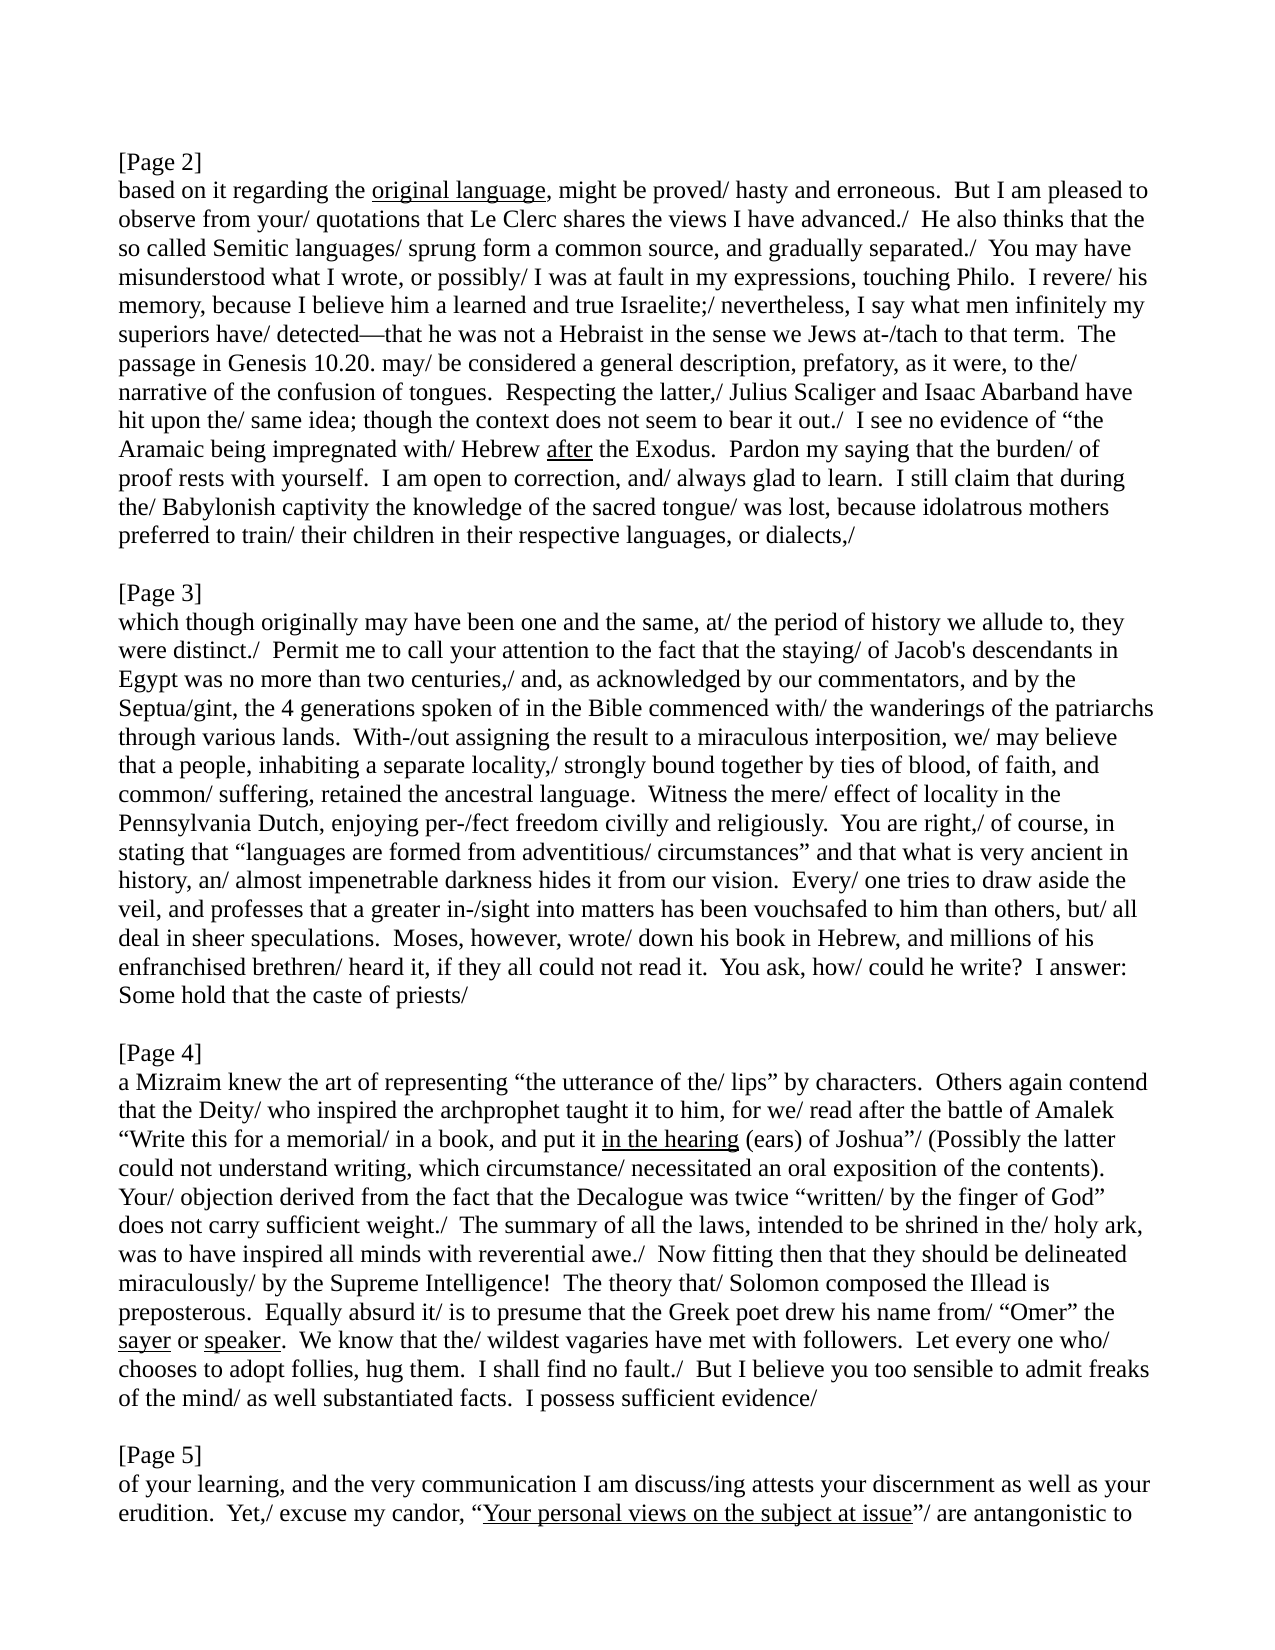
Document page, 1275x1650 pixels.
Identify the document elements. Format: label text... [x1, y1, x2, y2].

text [Page 5] [118, 1441, 1157, 1469]
text [Page 3] [118, 578, 1157, 607]
text of your learning, and the very communication I am discuss/ing attests your discernment as well as your erudition. Yet,/ excuse my candor, “Your personal views on the subject at issue”/ are antangonistic to [118, 1469, 1157, 1527]
text which though originally may have been one and the same, at/ the period of history we allude to, they were distinct./ Permit me to call your attention to the fact that the staying/ of Jacob's descendants in Egypt was no more than two centuries,/ and, as acknowledged by our commentators, and by the Septua/gint, the 4 generations spoken of in the Bible commenced with/ the wanderings of the patriarchs through various lands. With-/out assigning the result to a miraculous interposition, we/ may believe that a people, inhabiting a separate locality,/ strongly bound together by ties of blood, of faith, and common/ suffering, retained the ancestral language. Witness the mere/ effect of locality in the Pennsylvania Dutch, enjoying per-/fect freedom civilly and religiously. You are right,/ of course, in stating that “languages are formed from adventitious/ circumstances” and that what is very ancient in history, an/ almost impenetrable darkness hides it from our vision. Every/ one tries to draw aside the veil, and professes that a greater in-/sight into matters has been vouchsafed to him than others, but/ all deal in sheer speculations. Moses, however, wrote/ down his book in Hebrew, and millions of his enfranchised brethren/ heard it, if they all could not read it. You ask, how/ could he write? I answer: Some hold that the caste of priests/ [118, 607, 1157, 1009]
text [Page 2] [118, 147, 1157, 176]
text based on it regarding the original language, might be proved/ hasty and erroneous. But I am pleased to observe from your/ quotations that Le Clerc shares the views I have advanced./ He also thinks that the so called Semitic languages/ sprung form a common source, and gradually separated./ You may have misunderstood what I wrote, or possibly/ I was at fault in my expressions, touching Philo. I revere/ his memory, because I believe him a learned and true Israelite;/ nevertheless, I say what men infinitely my superiors have/ detected—that he was not a Hebraist in the sense we Jews at-/tach to that term. The passage in Genesis 10.20. may/ be considered a general description, prefatory, as it were, to the/ narrative of the confusion of tongues. Respecting the latter,/ Julius Scaliger and Isaac Abarband have hit upon the/ same idea; though the context does not seem to bear it out./ I see no evidence of “the Aramaic being impregnated with/ Hebrew after the Exodus. Pardon my saying that the burden/ of proof rests with yourself. I am open to correction, and/ always glad to learn. I still claim that during the/ Babylonish captivity the knowledge of the sacred tongue/ was lost, because idolatrous mothers preferred to train/ their children in their respective languages, or dialects,/ [118, 176, 1157, 549]
text [Page 4] [118, 1038, 1157, 1067]
text a Mizraim knew the art of representing “the utterance of the/ lips” by characters. Others again contend that the Deity/ who inspired the archprophet taught it to him, for we/ read after the battle of Amalek “Write this for a memorial/ in a book, and put it in the hearing (ears) of Joshua”/ (Possibly the latter could not understand writing, which circumstance/ necessitated an oral exposition of the contents). Your/ objection derived from the fact that the Decalogue was twice “written/ by the finger of God” does not carry sufficient weight./ The summary of all the laws, intended to be shrined in the/ holy ark, was to have inspired all minds with reverential awe./ Now fitting then that they should be delineated miraculously/ by the Supreme Intelligence! The theory that/ Solomon composed the Illead is preposterous. Equally absurd it/ is to presume that the Greek poet drew his name from/ “Omer” the sayer or speaker. We know that the/ wildest vagaries have met with followers. Let every one who/ chooses to adopt follies, hug them. I shall find no fault./ But I believe you too sensible to admit freaks of the mind/ as well substantiated facts. I possess sufficient evidence/ [118, 1067, 1157, 1412]
